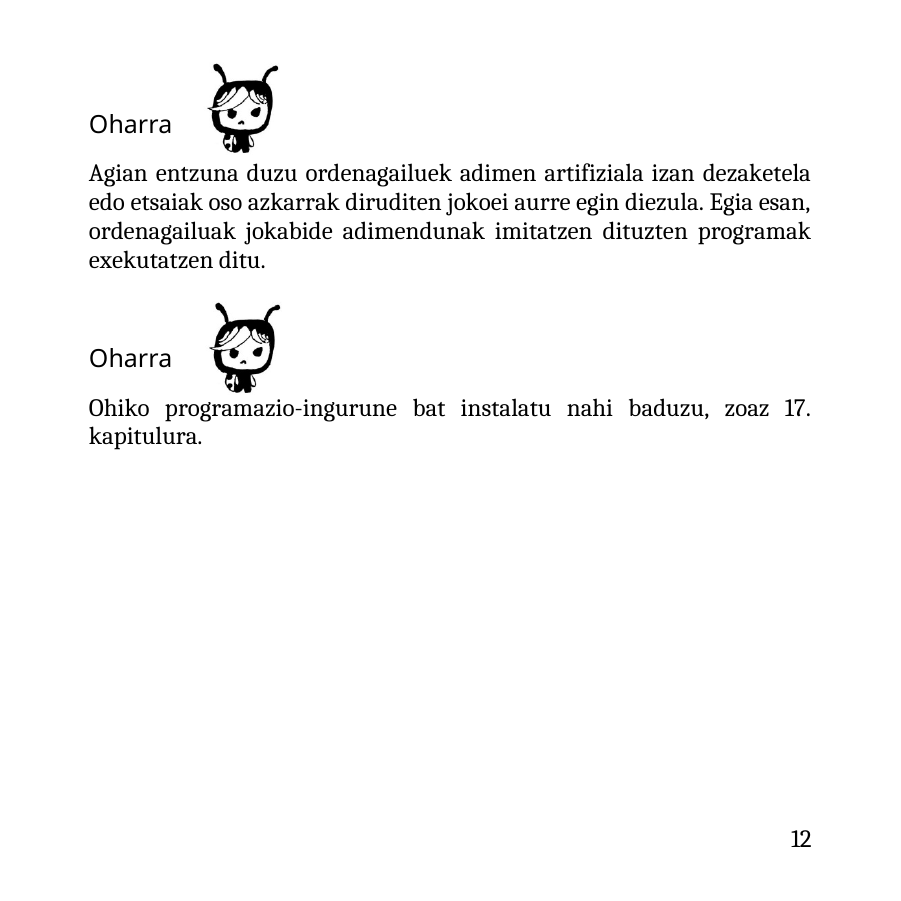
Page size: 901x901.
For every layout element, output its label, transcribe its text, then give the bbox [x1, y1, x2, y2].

picture [205, 295, 290, 397]
text Oharra [89, 107, 203, 141]
text [290, 341, 811, 375]
text [288, 107, 811, 141]
text Ohiko programazio-ingurune bat instalatu nahi baduzu, zoaz 17. kapitulura. [89, 393, 811, 451]
text Agian entzuna duzu ordenagailuek adimen artifiziala izan dezaketela edo etsaiak oso azkarrak diruditen jokoei aurre egin diezula. Egia esan, ordenagailuak jokabide adimendunak imitatzen dituzten programak exekutatzen ditu. [89, 159, 811, 274]
picture [203, 56, 288, 157]
text Oharra [89, 341, 205, 375]
